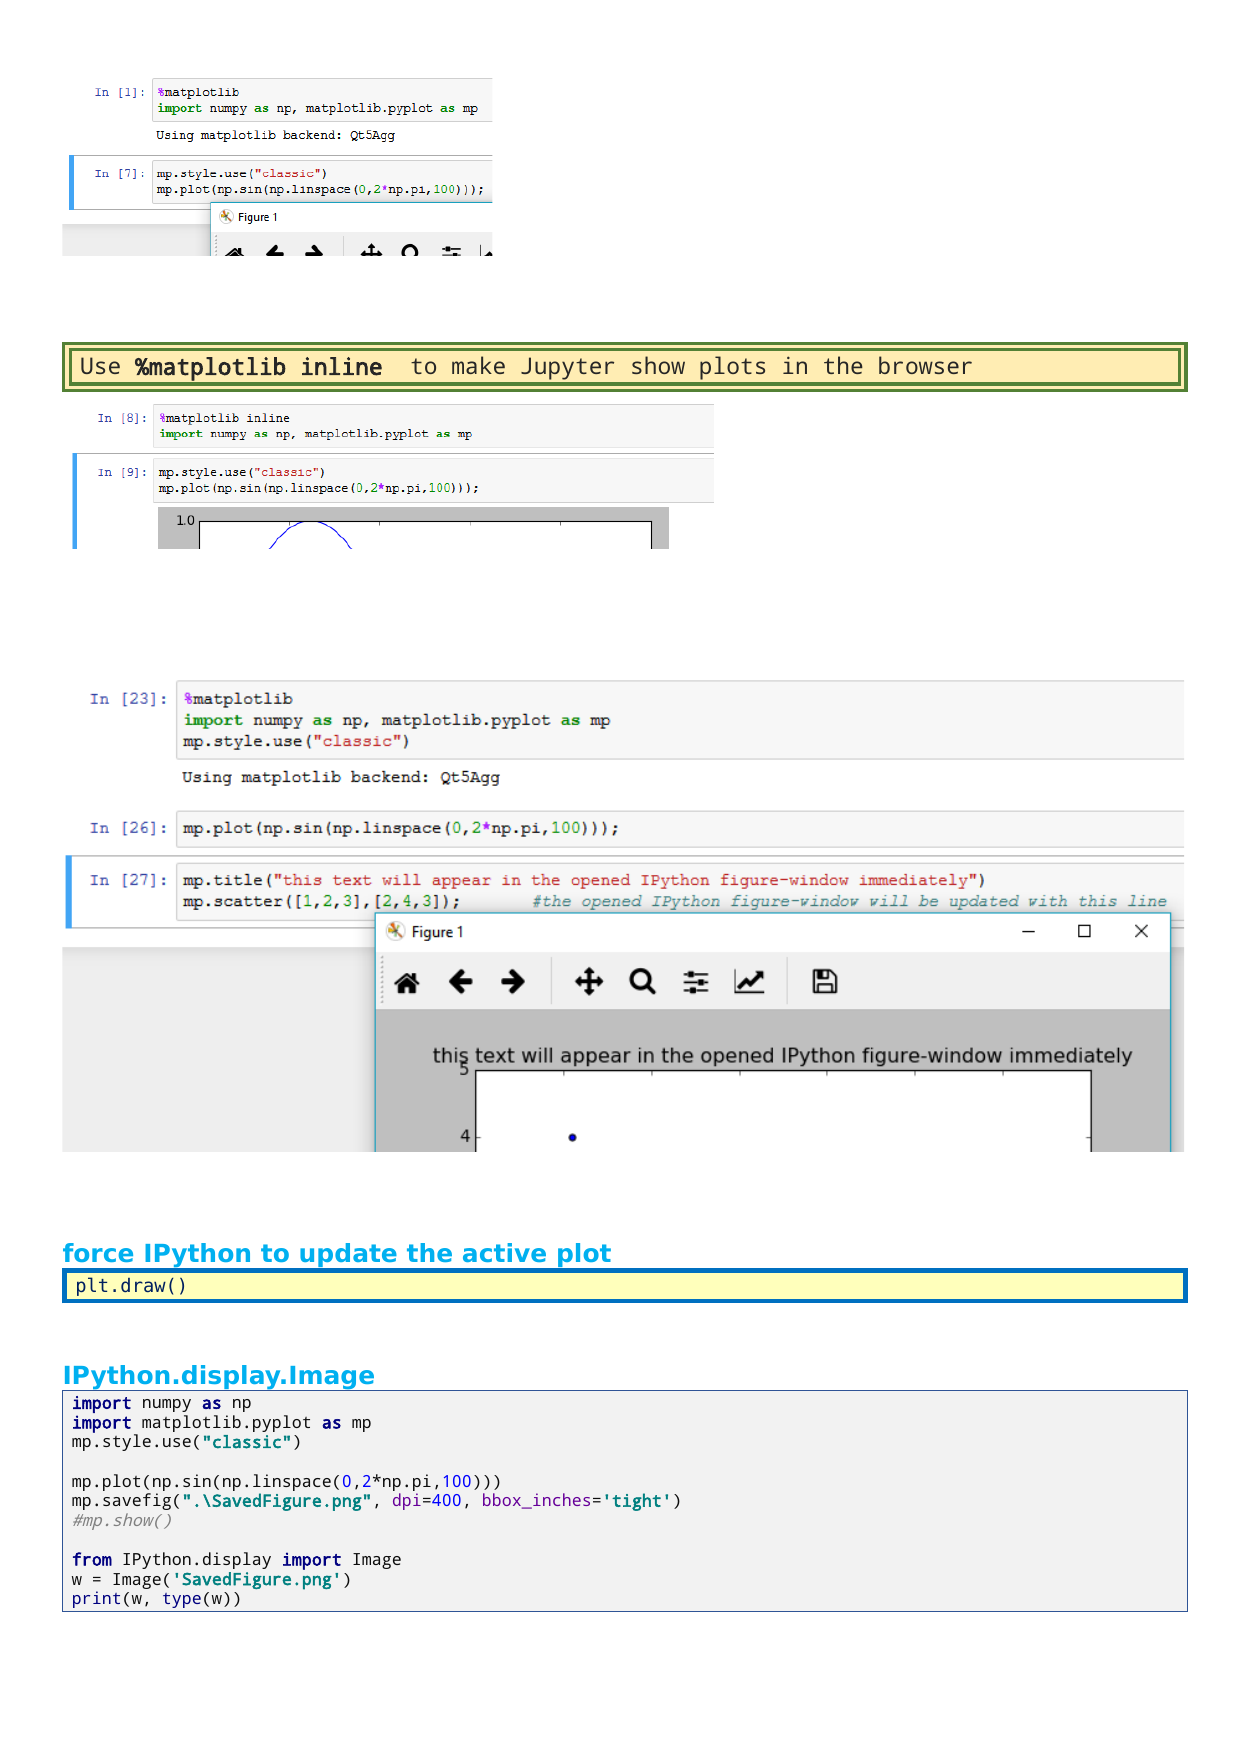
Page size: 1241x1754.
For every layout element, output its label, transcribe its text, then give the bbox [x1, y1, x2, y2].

title IPython.display.Image [62, 1361, 1188, 1390]
picture [62, 663, 1185, 1152]
picture [62, 392, 714, 549]
text import numpy as np import matplotlib.pyplot as mp mp.style.use("classic") mp.plot(np.sin(np.linspace(0,2*np.pi,100))) mp.savefig(".\SavedFigure.png", dpi=400, bbox_inches='tight') #mp.show() from IPython.display import Image w = Image('SavedFigure.png') print(w, type(w)) [63, 1391, 1187, 1611]
text Use %matplotlib inline to make Jupyter show plots in the browser [65, 345, 1184, 389]
text plt.draw() [67, 1273, 1183, 1299]
picture [62, 75, 493, 256]
title force IPython to update the active plot [62, 1239, 1188, 1268]
